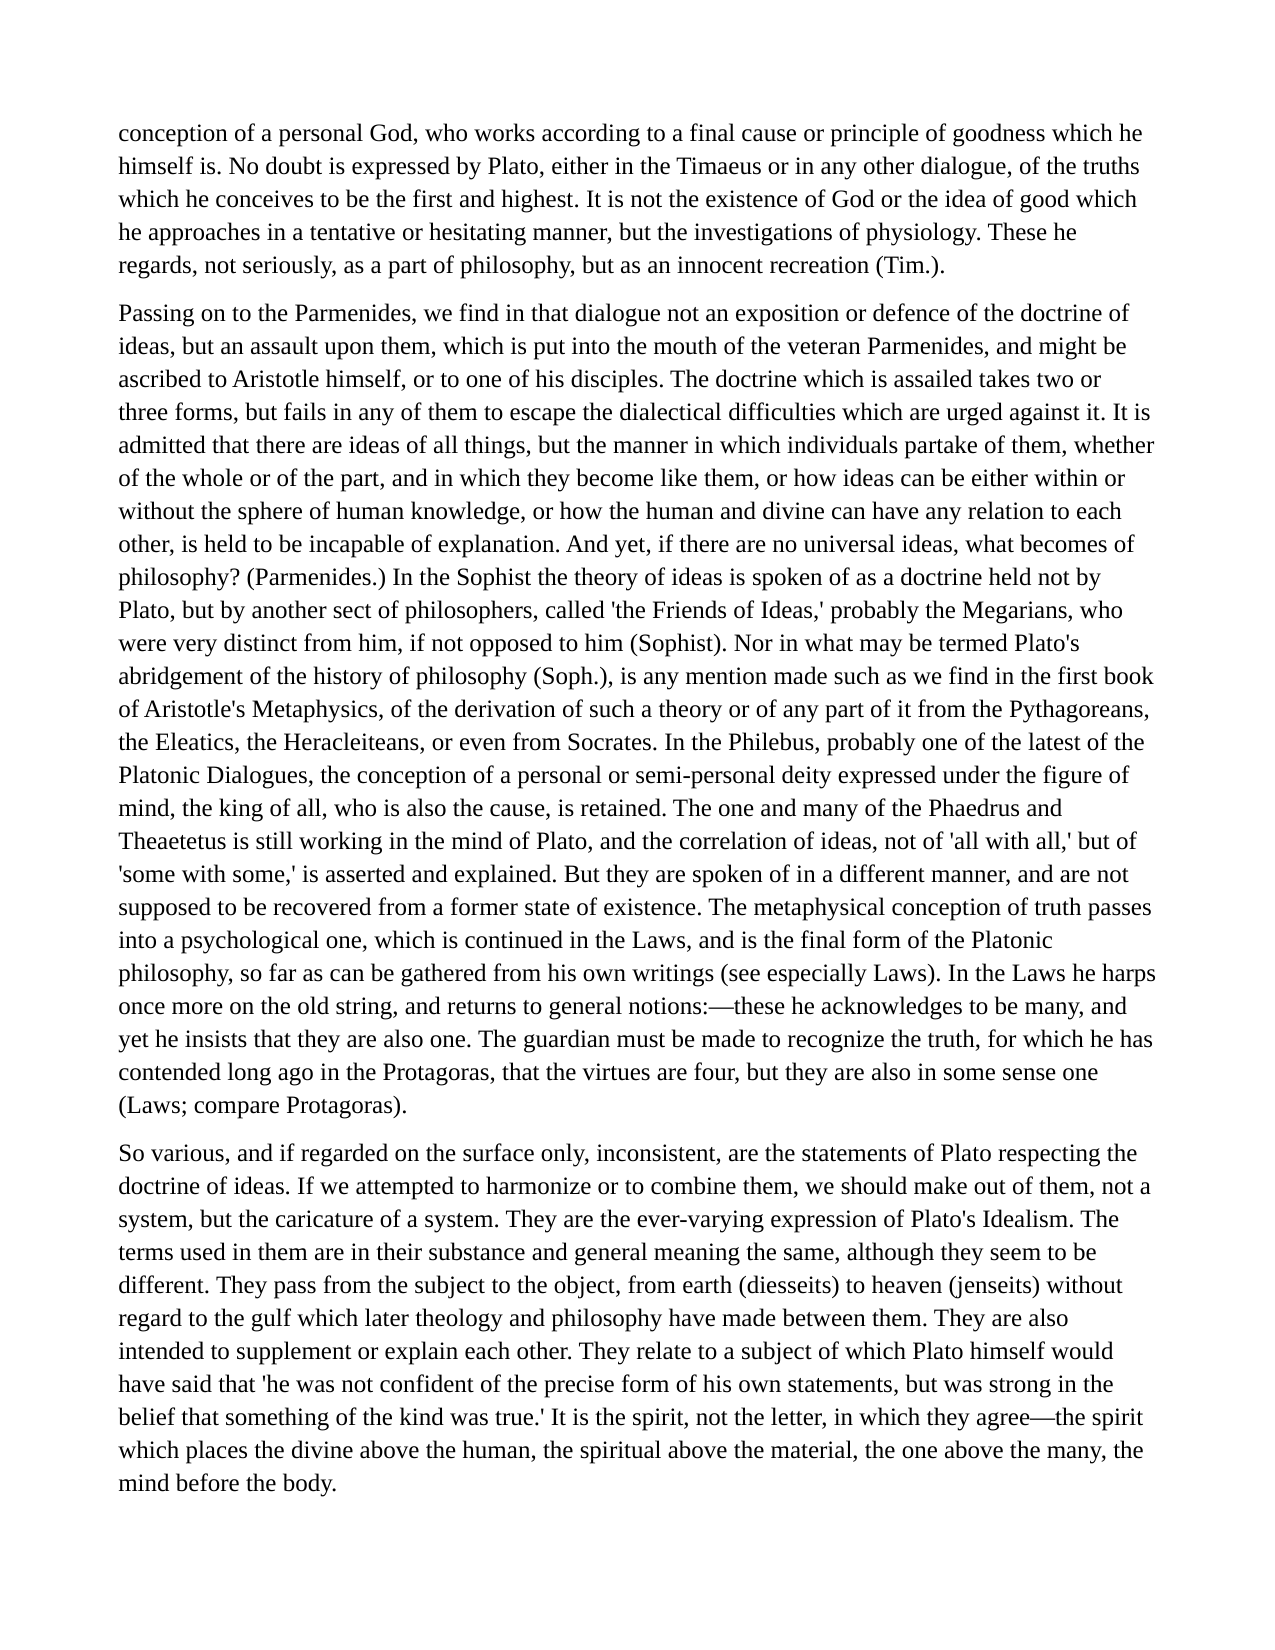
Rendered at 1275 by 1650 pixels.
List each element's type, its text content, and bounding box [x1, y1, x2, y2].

text Passing on to the Parmenides, we find in that dialogue not an exposition or defence of the doctrine of ideas, but an assault upon them, which is put into the mouth of the veteran Parmenides, and might be ascribed to Aristotle himself, or to one of his disciples. The doctrine which is assailed takes two or three forms, but fails in any of them to escape the dialectical difficulties which are urged against it. It is admitted that there are ideas of all things, but the manner in which individuals partake of them, whether of the whole or of the part, and in which they become like them, or how ideas can be either within or without the sphere of human knowledge, or how the human and divine can have any relation to each other, is held to be incapable of explanation. And yet, if there are no universal ideas, what becomes of philosophy? (Parmenides.) In the Sophist the theory of ideas is spoken of as a doctrine held not by Plato, but by another sect of philosophers, called 'the Friends of Ideas,' probably the Megarians, who were very distinct from him, if not opposed to him (Sophist). Nor in what may be termed Plato's abridgement of the history of philosophy (Soph.), is any mention made such as we find in the first book of Aristotle's Metaphysics, of the derivation of such a theory or of any part of it from the Pythagoreans, the Eleatics, the Heracleiteans, or even from Socrates. In the Philebus, probably one of the latest of the Platonic Dialogues, the conception of a personal or semi-personal deity expressed under the figure of mind, the king of all, who is also the cause, is retained. The one and many of the Phaedrus and Theaetetus is still working in the mind of Plato, and the correlation of ideas, not of 'all with all,' but of 'some with some,' is asserted and explained. But they are spoken of in a different manner, and are not supposed to be recovered from a former state of existence. The metaphysical conception of truth passes into a psychological one, which is continued in the Laws, and is the final form of the Platonic philosophy, so far as can be gathered from his own writings (see especially Laws). In the Laws he harps once more on the old string, and returns to general notions:—these he acknowledges to be many, and yet he insists that they are also one. The guardian must be made to recognize the truth, for which he has contended long ago in the Protagoras, that the virtues are four, but they are also in some sense one (Laws; compare Protagoras). [118, 298, 1157, 1119]
text conception of a personal God, who works according to a final cause or principle of goodness which he himself is. No doubt is expressed by Plato, either in the Timaeus or in any other dialogue, of the truths which he conceives to be the first and highest. It is not the existence of God or the idea of good which he approaches in a tentative or hesitating manner, but the investigations of physiology. These he regards, not seriously, as a part of philosophy, but as an innocent recreation (Tim.). [118, 118, 1157, 279]
text So various, and if regarded on the surface only, inconsistent, are the statements of Plato respecting the doctrine of ideas. If we attempted to harmonize or to combine them, we should make out of them, not a system, but the caricature of a system. They are the ever-varying expression of Plato's Idealism. The terms used in them are in their substance and general meaning the same, although they seem to be different. They pass from the subject to the object, from earth (diesseits) to heaven (jenseits) without regard to the gulf which later theology and philosophy have made between them. They are also intended to supplement or explain each other. They relate to a subject of which Plato himself would have said that 'he was not confident of the precise form of his own statements, but was strong in the belief that something of the kind was true.' It is the spirit, not the letter, in which they agree—the spirit which places the divine above the human, the spiritual above the material, the one above the many, the mind before the body. [118, 1138, 1157, 1497]
